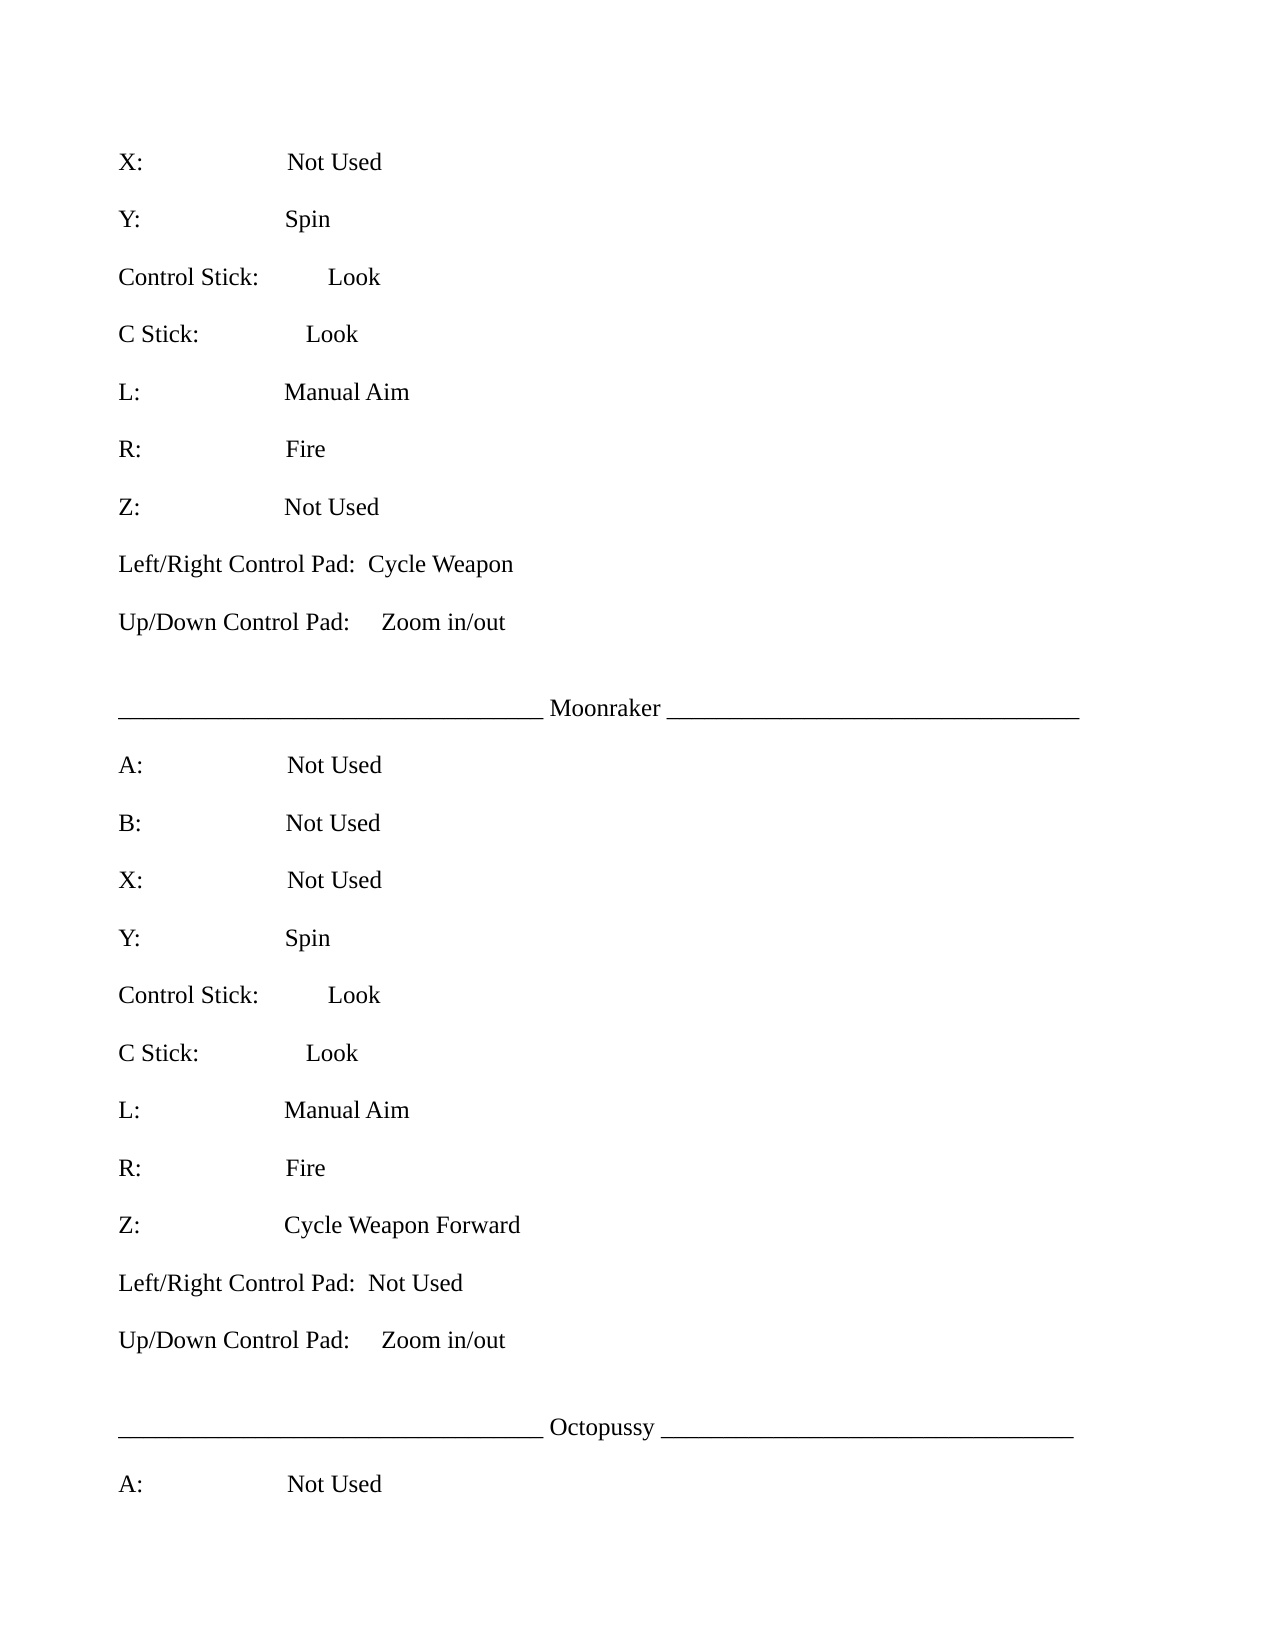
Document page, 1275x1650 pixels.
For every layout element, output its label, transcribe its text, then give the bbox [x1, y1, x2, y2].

text A: Not Used [118, 751, 1157, 779]
text Z: Not Used [118, 492, 1157, 521]
text Up/Down Control Pad: Zoom in/out [118, 607, 1157, 636]
text __________________________________ Moonraker _________________________________ [118, 693, 1157, 722]
text Y: Spin [118, 923, 1157, 952]
text R: Fire [118, 434, 1157, 463]
text Up/Down Control Pad: Zoom in/out [118, 1326, 1157, 1354]
text C Stick: Look [118, 1038, 1157, 1067]
text Left/Right Control Pad: Cycle Weapon [118, 549, 1157, 578]
text B: Not Used [118, 808, 1157, 837]
text Y: Spin [118, 204, 1157, 233]
text __________________________________ Octopussy _________________________________ [118, 1412, 1157, 1441]
text Z: Cycle Weapon Forward [118, 1211, 1157, 1239]
text R: Fire [118, 1153, 1157, 1182]
text Left/Right Control Pad: Not Used [118, 1268, 1157, 1297]
text L: Manual Aim [118, 377, 1157, 406]
text X: Not Used [118, 866, 1157, 894]
text L: Manual Aim [118, 1096, 1157, 1124]
text Control Stick: Look [118, 262, 1157, 291]
text C Stick: Look [118, 319, 1157, 348]
text X: Not Used [118, 147, 1157, 176]
text A: Not Used [118, 1469, 1157, 1498]
text Control Stick: Look [118, 981, 1157, 1009]
